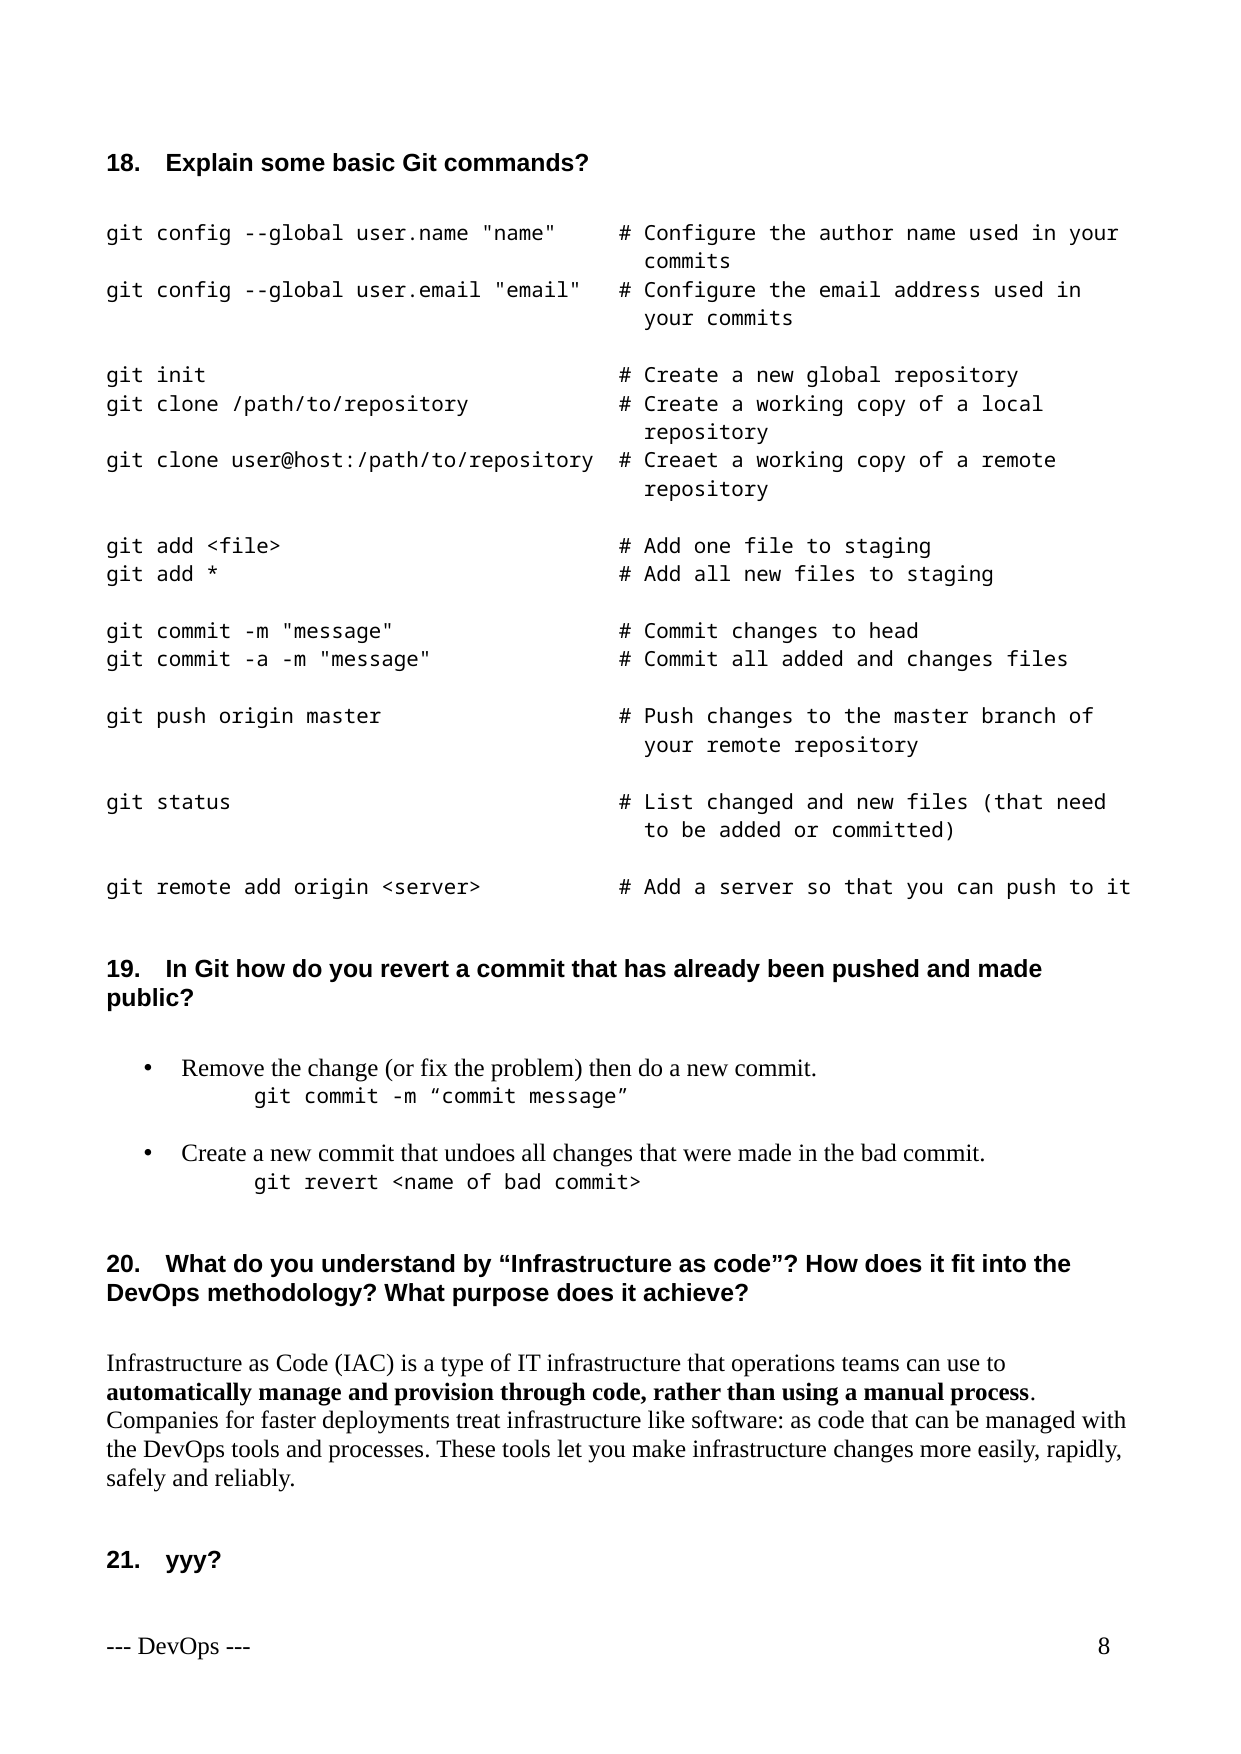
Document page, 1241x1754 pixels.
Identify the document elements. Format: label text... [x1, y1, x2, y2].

text Infrastructure as Code (IAC) is a type of IT infrastructure that operations teams can use to automatically manage and provision through code, rather than using a manual process. [106, 1348, 1134, 1405]
subtitle What do you understand by “Infrastructure as code”? How does it fit into the DevOps methodology? What purpose does it achieve? [106, 1249, 1134, 1307]
text to be added or committed) [106, 815, 1134, 844]
text git status # List changed and new files (that need [106, 787, 1134, 815]
text git revert <name of bad commit> [254, 1167, 1134, 1196]
text git config --global user.email "email" # Configure the email address used in [106, 275, 1134, 303]
text your remote repository [106, 730, 1134, 758]
text git clone /path/to/repository # Create a working copy of a local [106, 389, 1134, 417]
subtitle In Git how do you revert a commit that has already been pushed and made public? [106, 954, 1134, 1011]
text git remote add origin <server> # Add a server so that you can push to it [106, 872, 1134, 901]
subtitle Explain some basic Git commands? [106, 148, 1134, 177]
text Companies for faster deployments treat infrastructure like software: as code that can be managed with the DevOps tools and processes. These tools let you make infrastructure changes more easily, rapidly, safely and reliably. [106, 1405, 1134, 1492]
text git init # Create a new global repository [106, 360, 1134, 389]
text repository [106, 417, 1134, 446]
text git add <file> # Add one file to staging [106, 531, 1134, 559]
text git commit -a -m "message" # Commit all added and changes files [106, 644, 1134, 673]
list Create a new commit that undoes all changes that were made in the bad commit. [144, 1138, 1134, 1167]
text your commits [106, 303, 1134, 332]
text repository [106, 474, 1134, 502]
list Remove the change (or fix the problem) then do a new commit. [144, 1053, 1134, 1081]
text git push origin master # Push changes to the master branch of [106, 701, 1134, 730]
subtitle yyy? [106, 1545, 1134, 1574]
text commits [106, 246, 1134, 275]
text git commit -m "message" # Commit changes to head [106, 616, 1134, 644]
text git commit -m “commit message” [254, 1081, 1134, 1110]
text git clone user@host:/path/to/repository # Creaet a working copy of a remote [106, 446, 1134, 474]
text git config --global user.name "name" # Configure the author name used in your [106, 218, 1134, 246]
text git add * # Add all new files to staging [106, 559, 1134, 588]
